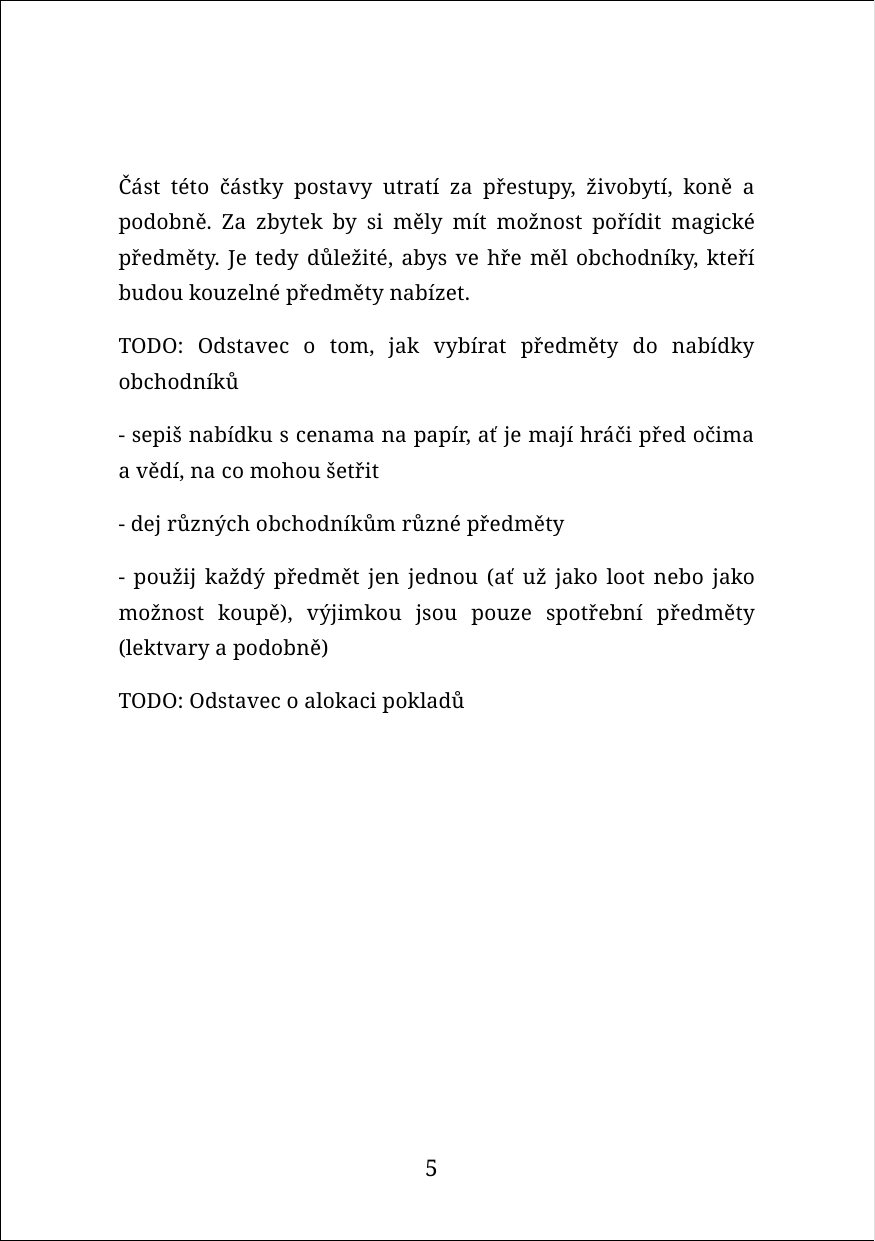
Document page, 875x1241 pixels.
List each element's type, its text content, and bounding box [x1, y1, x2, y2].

text TODO: Odstavec o alokaci pokladů [118, 687, 756, 715]
text - sepiš nabídku s cenama na papír, ať je mají hráči před očima a vědí, na co mohou šetřit [118, 420, 756, 484]
text - dej různých obchodníkům různé předměty [118, 509, 756, 537]
text TODO: Odstavec o tom, jak vybírat předměty do nabídky obchodníků [118, 332, 756, 396]
text - použij každý předmět jen jednou (ať už jako loot nebo jako možnost koupě), výjimkou jsou pouze spotřební předměty (lektvary a podobně) [118, 562, 756, 662]
text Část této částky postavy utratí za přestupy, živobytí, koně a podobně. Za zbytek by si měly mít možnost pořídit magické předměty. Je tedy důležité, abys ve hře měl obchodníky, kteří budou kouzelné předměty nabízet. [118, 172, 756, 307]
